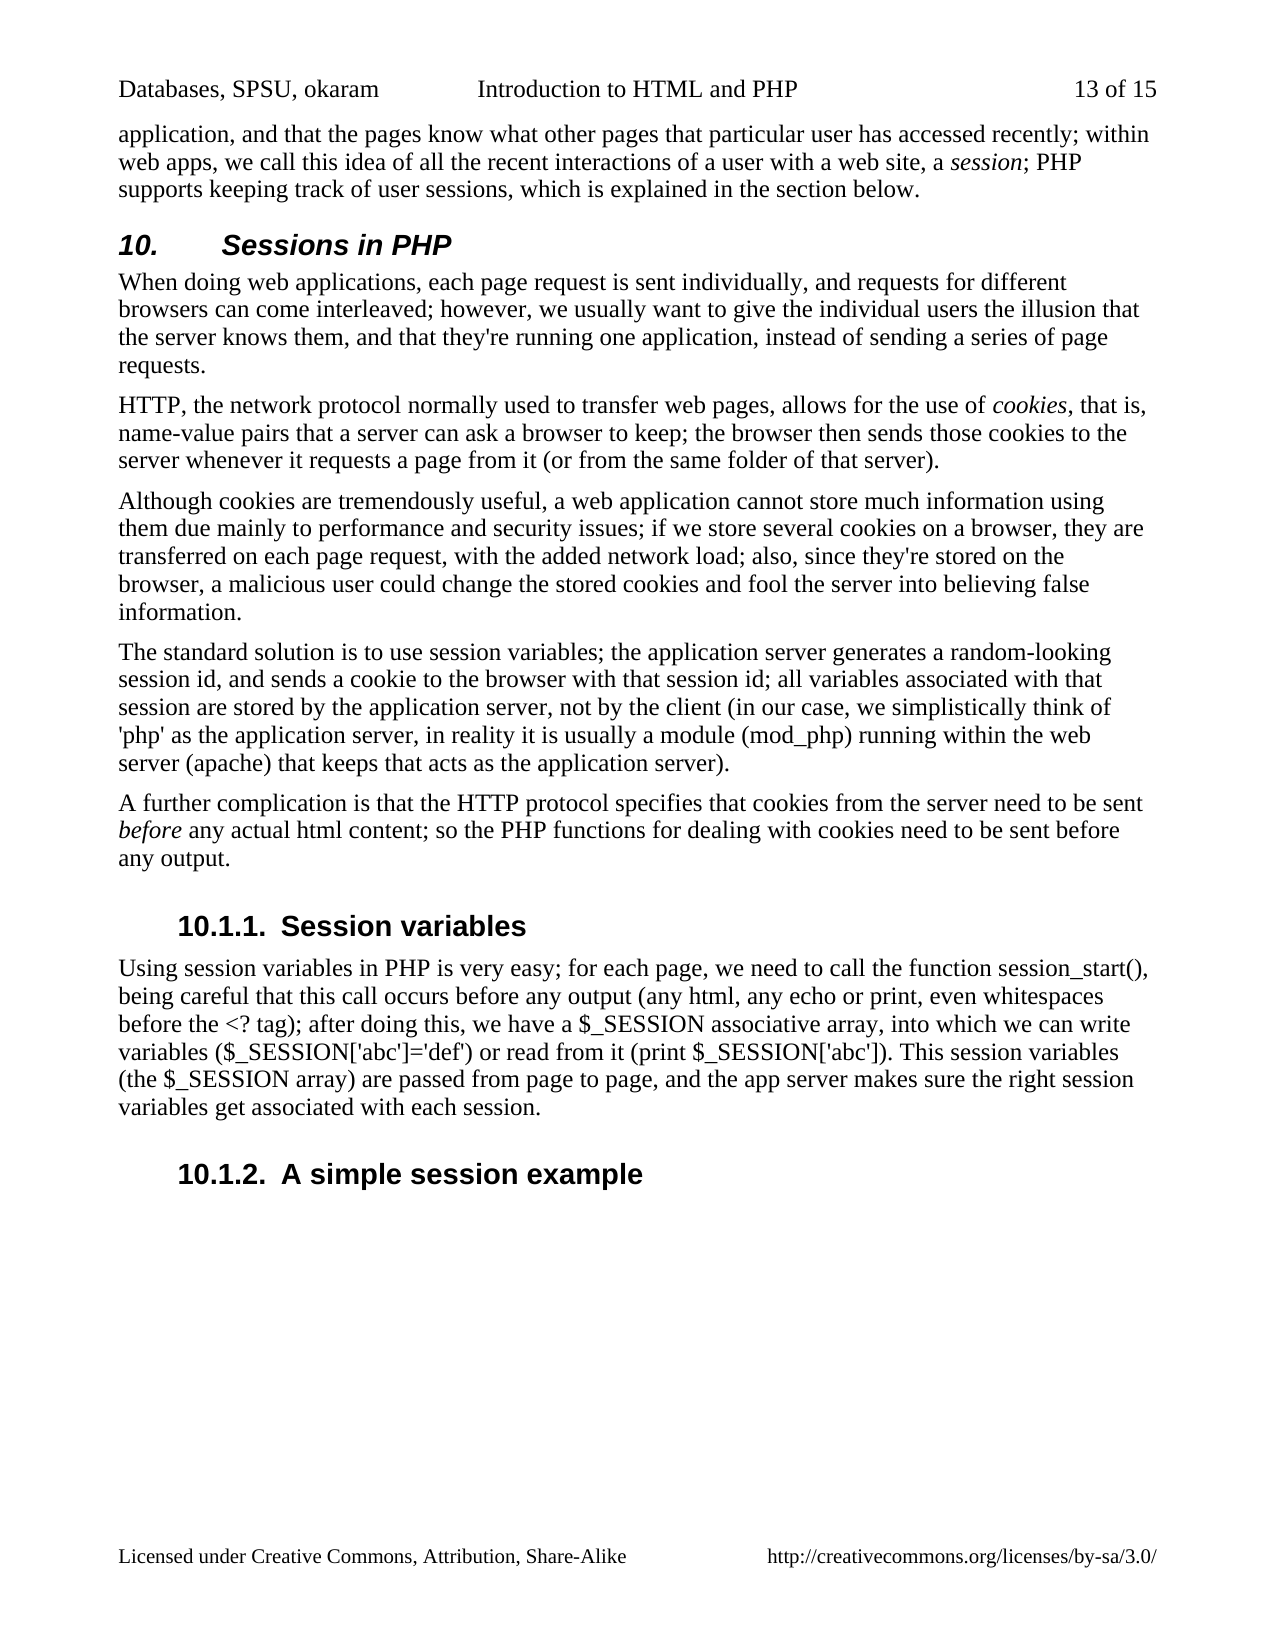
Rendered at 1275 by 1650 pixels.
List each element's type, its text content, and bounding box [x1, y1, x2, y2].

text Although cookies are tremendously useful, a web application cannot store much information using them due mainly to performance and security issues; if we store several cookies on a browser, they are transferred on each page request, with the added network load; also, since they're stored on the browser, a malicious user could change the stored cookies and fool the server into believing false information. [118, 487, 1157, 625]
text Using session variables in PHP is very easy; for each page, we need to call the function session_start(), being careful that this call occurs before any output (any html, any echo or print, even whitespaces before the <? tag); after doing this, we have a $_SESSION associative array, into which we can write variables ($_SESSION['abc']='def') or read from it (print $_SESSION['abc']). This session variables (the $_SESSION array) are passed from page to page, and the app server makes sure the right session variables get associated with each session. [118, 954, 1157, 1121]
subtitle A simple session example [177, 1158, 1157, 1191]
subtitle Sessions in PHP [118, 229, 1157, 262]
subtitle Session variables [177, 909, 1157, 942]
text HTTP, the network protocol normally used to transfer web pages, allows for the use of cookies, that is, name-value pairs that a server can ask a browser to keep; the browser then sends those cookies to the server whenever it requests a page from it (or from the same folder of that server). [118, 391, 1157, 474]
text The standard solution is to use session variables; the application server generates a random-looking session id, and sends a cookie to the browser with that session id; all variables associated with that session are stored by the application server, not by the client (in our case, we simplistically think of 'php' as the application server, in reality it is usually a module (mod_php) running within the web server (apache) that keeps that acts as the application server). [118, 638, 1157, 776]
text When doing web applications, each page request is sent individually, and requests for different browsers can come interleaved; however, we usually want to give the individual users the illusion that the server knows them, and that they're running one application, instead of sending a series of page requests. [118, 268, 1157, 379]
text A further complication is that the HTTP protocol specifies that cookies from the server need to be sent before any actual html content; so the PHP functions for dealing with cookies need to be sent before any output. [118, 789, 1157, 872]
text application, and that the pages know what other pages that particular user has accessed recently; within web apps, we call this idea of all the recent interactions of a user with a web site, a session; PHP supports keeping track of user sessions, which is explained in the section below. [118, 120, 1157, 203]
